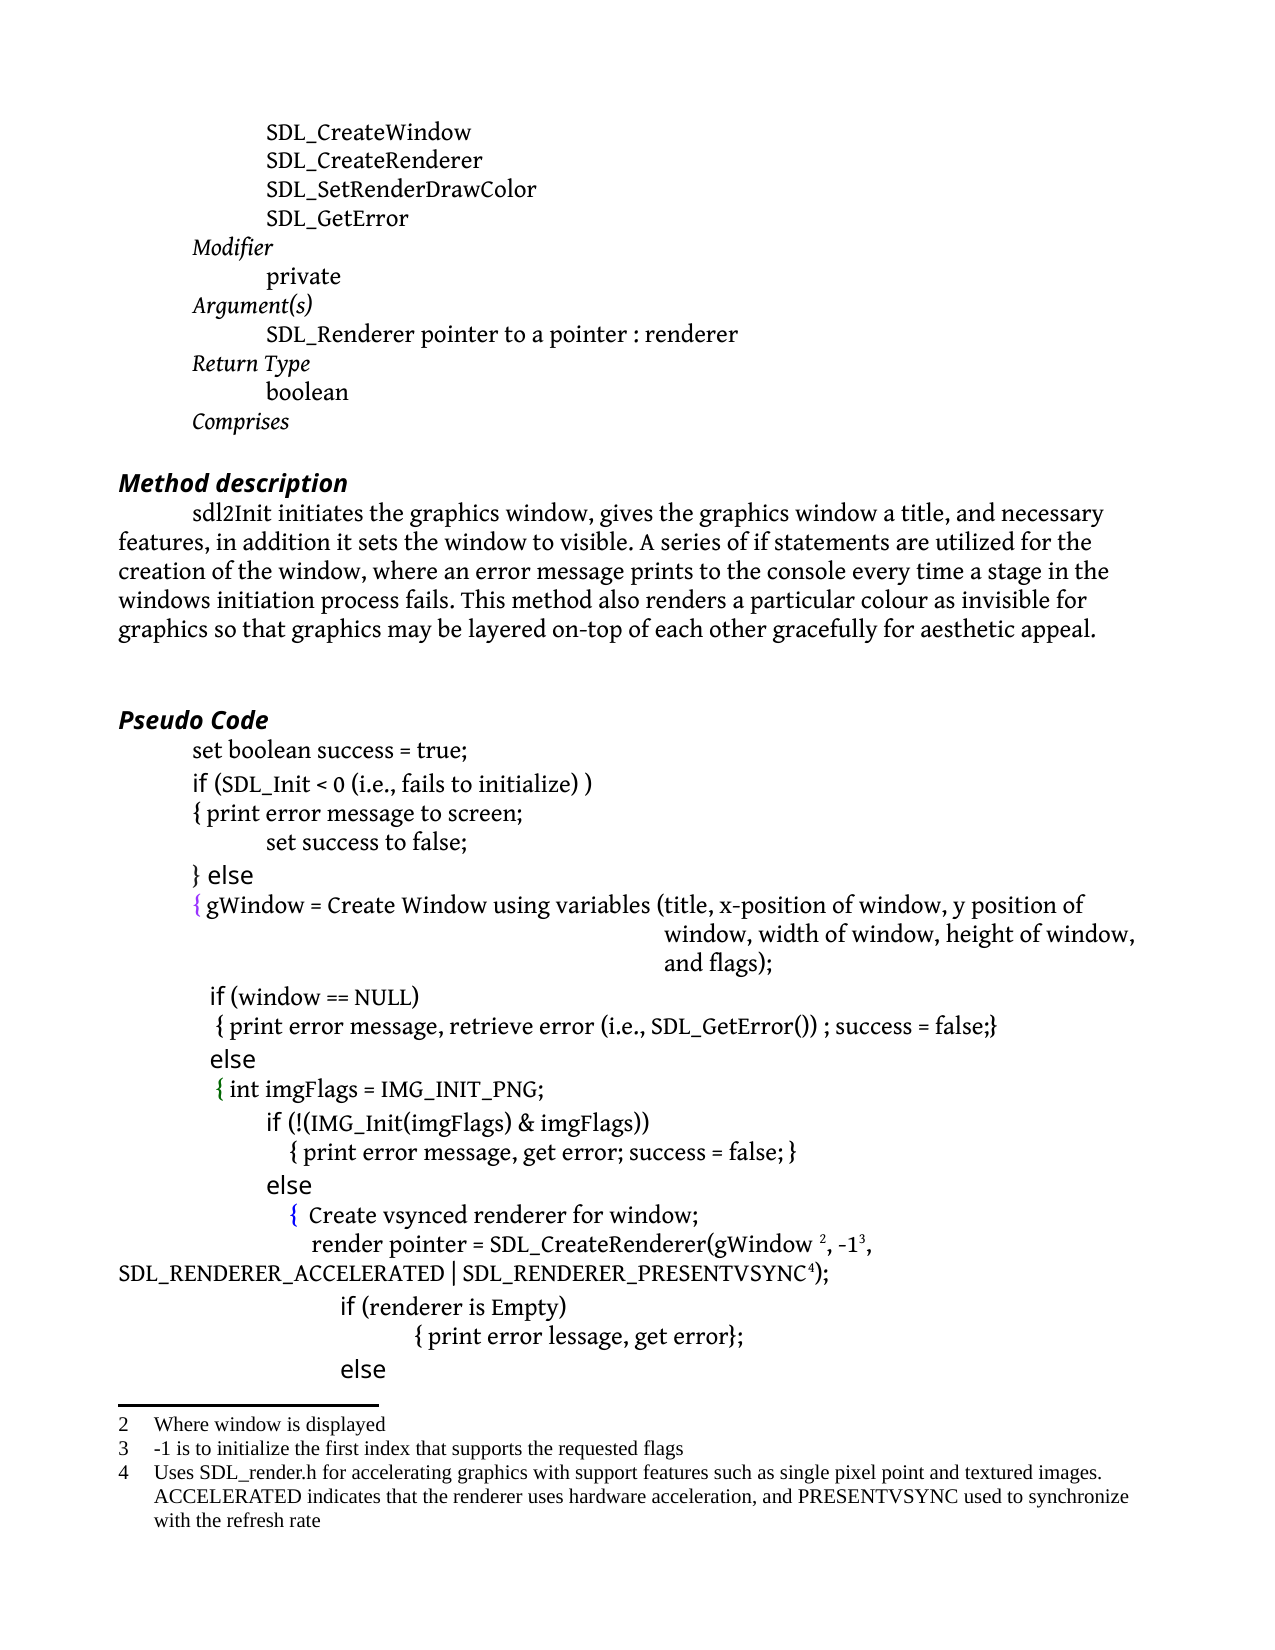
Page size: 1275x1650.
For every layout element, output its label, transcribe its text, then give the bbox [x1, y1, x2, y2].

text set boolean success = true; [118, 736, 1157, 765]
text sdl2Init initiates the graphics window, gives the graphics window a title, and necessary features, in addition it sets the window to visible. A series of if statements are utilized for the creation of the window, where an error message prints to the console every time a stage in the windows initiation process fails. This method also renders a particular colour as invisible for graphics so that graphics may be layered on-top of each other gracefully for aesthetic appeal. [118, 500, 1157, 644]
text } else [118, 857, 1157, 891]
text if (renderer is Empty) [118, 1288, 1157, 1322]
text SDL_GetError [118, 205, 1157, 234]
text private [118, 263, 1157, 292]
text { Create vsynced renderer for window; [118, 1201, 1157, 1230]
text Return Type [118, 350, 1157, 379]
text Method description [118, 466, 1157, 500]
text { print error message to screen; [118, 799, 1157, 828]
text else [118, 1351, 1157, 1385]
text Argument(s) [118, 292, 1157, 321]
text -1 is to initialize the first index that supports the requested flags [118, 1436, 1157, 1460]
text Comprises [118, 408, 1157, 437]
text { print error message, retrieve error (i.e., SDL_GetError()) ; success = false;} [118, 1012, 1157, 1041]
text if (!(IMG_Init(imgFlags) & imgFlags)) [118, 1104, 1157, 1138]
text else [118, 1167, 1157, 1201]
text SDL_CreateRenderer [118, 147, 1157, 176]
text Uses SDL_render.h for accelerating graphics with support features such as single pixel point and textured images. ACCELERATED indicates that the renderer uses hardware acceleration, and PRESENTVSYNC used to synchronize with the refresh rate [118, 1460, 1157, 1532]
text SDL_CreateWindow [118, 118, 1157, 147]
text SDL_SetRenderDrawColor [118, 176, 1157, 205]
text Pseudo Code [118, 702, 1157, 736]
text { print error message, get error; success = false; } [118, 1138, 1157, 1167]
text boolean [118, 379, 1157, 408]
text { gWindow = Create Window using variables (title, x-position of window, y position of window, width of window, height of window, and flags); [118, 891, 1157, 978]
text Modifier [118, 234, 1157, 263]
text Where window is displayed [118, 1412, 1157, 1436]
text if (SDL_Init < 0 (i.e., fails to initialize) ) [118, 765, 1157, 799]
text SDL_Renderer pointer to a pointer : renderer [118, 321, 1157, 350]
text else [118, 1041, 1157, 1075]
text { int imgFlags = IMG_INIT_PNG; [118, 1075, 1157, 1104]
text render pointer = SDL_CreateRenderer(gWindow , -1, SDL_RENDERER_ACCELERATED | SDL_RENDERER_PRESENTVSYNC); [118, 1230, 1157, 1288]
text set success to false; [118, 828, 1157, 857]
text if (window == NULL) [118, 978, 1157, 1012]
text { print error lessage, get error}; [118, 1322, 1157, 1351]
